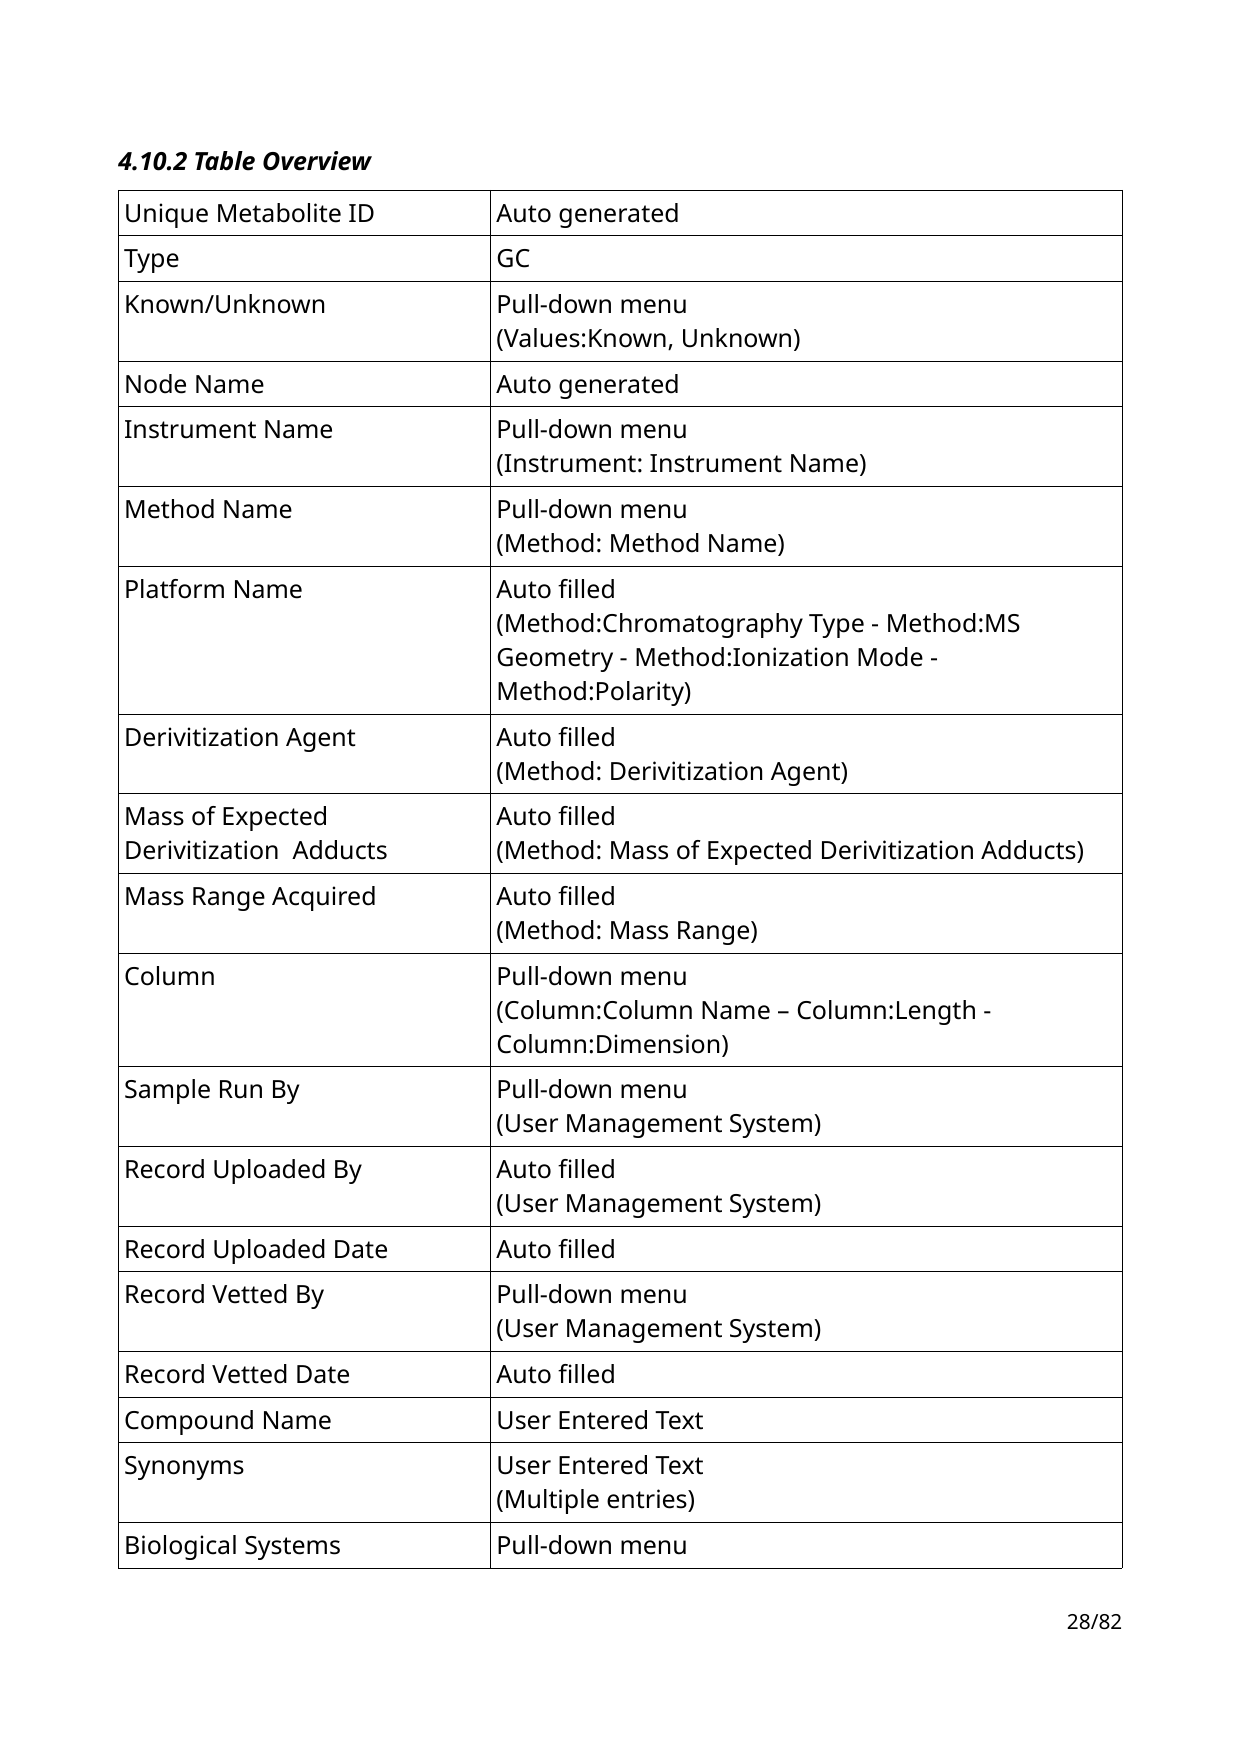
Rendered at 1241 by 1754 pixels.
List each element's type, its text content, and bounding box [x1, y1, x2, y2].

table_cell Pull-down menu (Values:Known, Unknown) [491, 282, 1122, 361]
table_cell Mass Range Acquired [119, 874, 490, 952]
table_cell Platform Name [119, 567, 490, 713]
table_cell Type [119, 236, 490, 281]
table_cell Sample Run By [119, 1067, 490, 1146]
table_cell Record Uploaded Date [119, 1227, 490, 1271]
table_cell Auto filled [491, 1352, 1122, 1397]
table_cell User Entered Text [491, 1398, 1122, 1442]
table_cell Record Uploaded By [119, 1147, 490, 1226]
table_cell Auto generated [491, 362, 1122, 406]
table_cell Pull-down menu [491, 1523, 1122, 1567]
table_header Auto generated [491, 191, 1122, 235]
table_cell Pull-down menu (User Management System) [491, 1272, 1122, 1351]
table_cell Auto filled (Method:Chromatography Type - Method:MS Geometry - Method:Ionization Mode - Method:Polarity) [491, 567, 1122, 713]
table_cell Pull-down menu (Instrument: Instrument Name) [491, 407, 1122, 486]
table_cell GC [491, 236, 1122, 281]
table_cell Record Vetted Date [119, 1352, 490, 1397]
table_cell Auto filled (User Management System) [491, 1147, 1122, 1226]
table_cell Auto filled [491, 1227, 1122, 1271]
table_cell Known/Unknown [119, 282, 490, 361]
table_cell Biological Systems [119, 1523, 490, 1567]
subtitle Table Overview [118, 143, 1122, 177]
table_cell Auto filled (Method: Derivitization Agent) [491, 715, 1122, 793]
table_cell Mass of Expected Derivitization Adducts [119, 794, 490, 873]
table_cell Pull-down menu (Column:Column Name – Column:Length - Column:Dimension) [491, 954, 1122, 1066]
table_header Unique Metabolite ID [119, 191, 490, 235]
table_cell Node Name [119, 362, 490, 406]
table_cell Auto filled (Method: Mass of Expected Derivitization Adducts) [491, 794, 1122, 873]
table_cell Auto filled (Method: Mass Range) [491, 874, 1122, 952]
table_cell Pull-down menu (User Management System) [491, 1067, 1122, 1146]
table_cell Method Name [119, 487, 490, 566]
table_cell User Entered Text (Multiple entries) [491, 1443, 1122, 1522]
table_cell Record Vetted By [119, 1272, 490, 1351]
table_cell Derivitization Agent [119, 715, 490, 793]
table_cell Pull-down menu (Method: Method Name) [491, 487, 1122, 566]
table_cell Synonyms [119, 1443, 490, 1522]
table_cell Column [119, 954, 490, 1066]
table_cell Compound Name [119, 1398, 490, 1442]
table_cell Instrument Name [119, 407, 490, 486]
